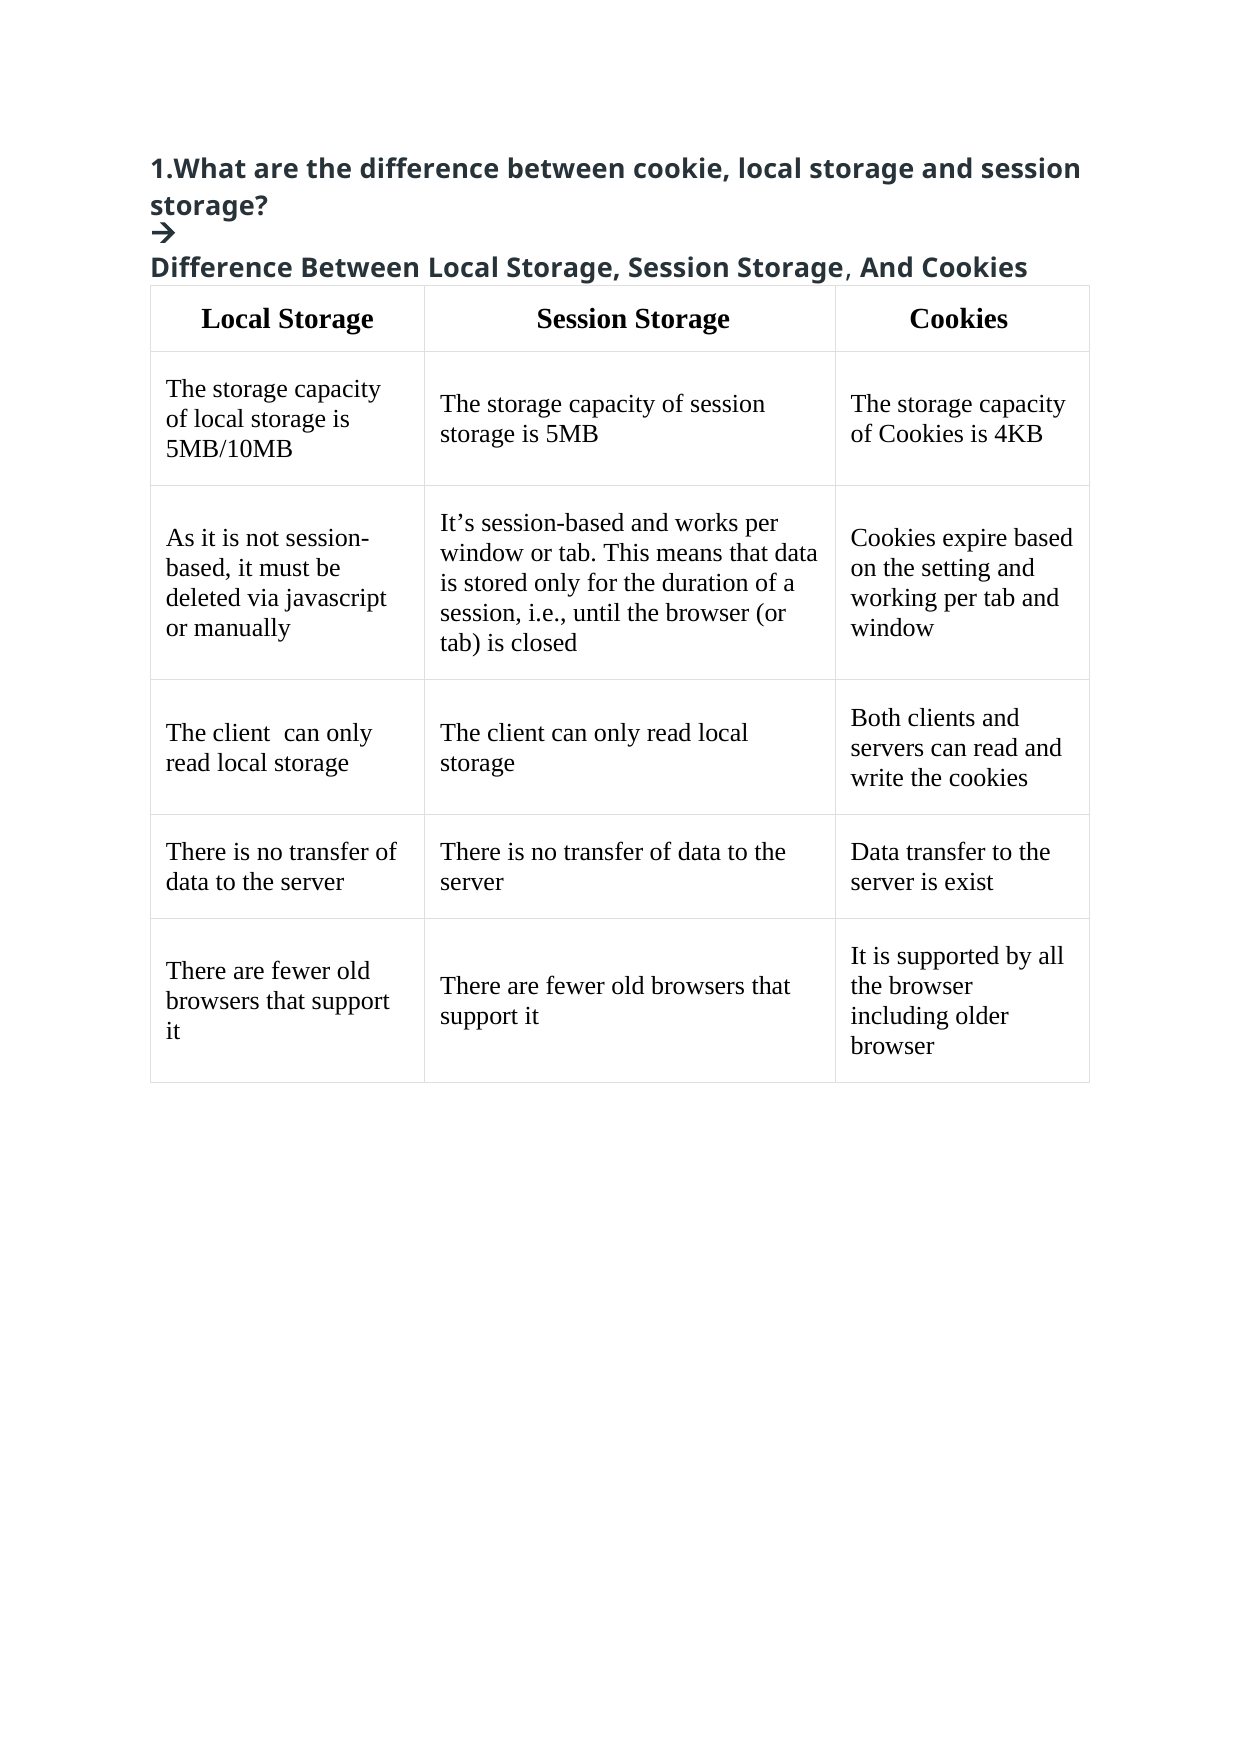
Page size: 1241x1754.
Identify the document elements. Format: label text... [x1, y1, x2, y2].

table_cell It’s session-based and works per window or tab. This means that data is stored only for the duration of a session, i.e., until the browser (or tab) is closed [425, 486, 835, 679]
table_cell There is no transfer of data to the server [425, 815, 835, 918]
text  [150, 224, 1090, 248]
text Difference Between Local Storage, Session Storage, And Cookies [150, 248, 1090, 285]
table_cell There are fewer old browsers that support it [151, 919, 424, 1082]
table_cell Data transfer to the server is exist [836, 815, 1089, 918]
table_header Local Storage [151, 286, 424, 351]
table_cell It is supported by all the browser including older browser [836, 919, 1089, 1082]
table_cell There is no transfer of data to the server [151, 815, 424, 918]
table_cell The client can only read local storage [151, 680, 424, 813]
table_cell As it is not session-based, it must be deleted via javascript or manually [151, 486, 424, 679]
table_cell The storage capacity of Cookies is 4KB [836, 352, 1089, 485]
text 1.What are the difference between cookie, local storage and session storage? [150, 150, 1090, 224]
table_cell The storage capacity of local storage is 5MB/10MB [151, 352, 424, 485]
table_cell Both clients and servers can read and write the cookies [836, 680, 1089, 813]
table_cell The storage capacity of session storage is 5MB [425, 352, 835, 485]
table_cell Cookies expire based on the setting and working per tab and window [836, 486, 1089, 679]
table_header Session Storage [425, 286, 835, 351]
table_cell There are fewer old browsers that support it [425, 919, 835, 1082]
table_header Cookies [836, 286, 1089, 351]
table_cell The client can only read local storage [425, 680, 835, 813]
